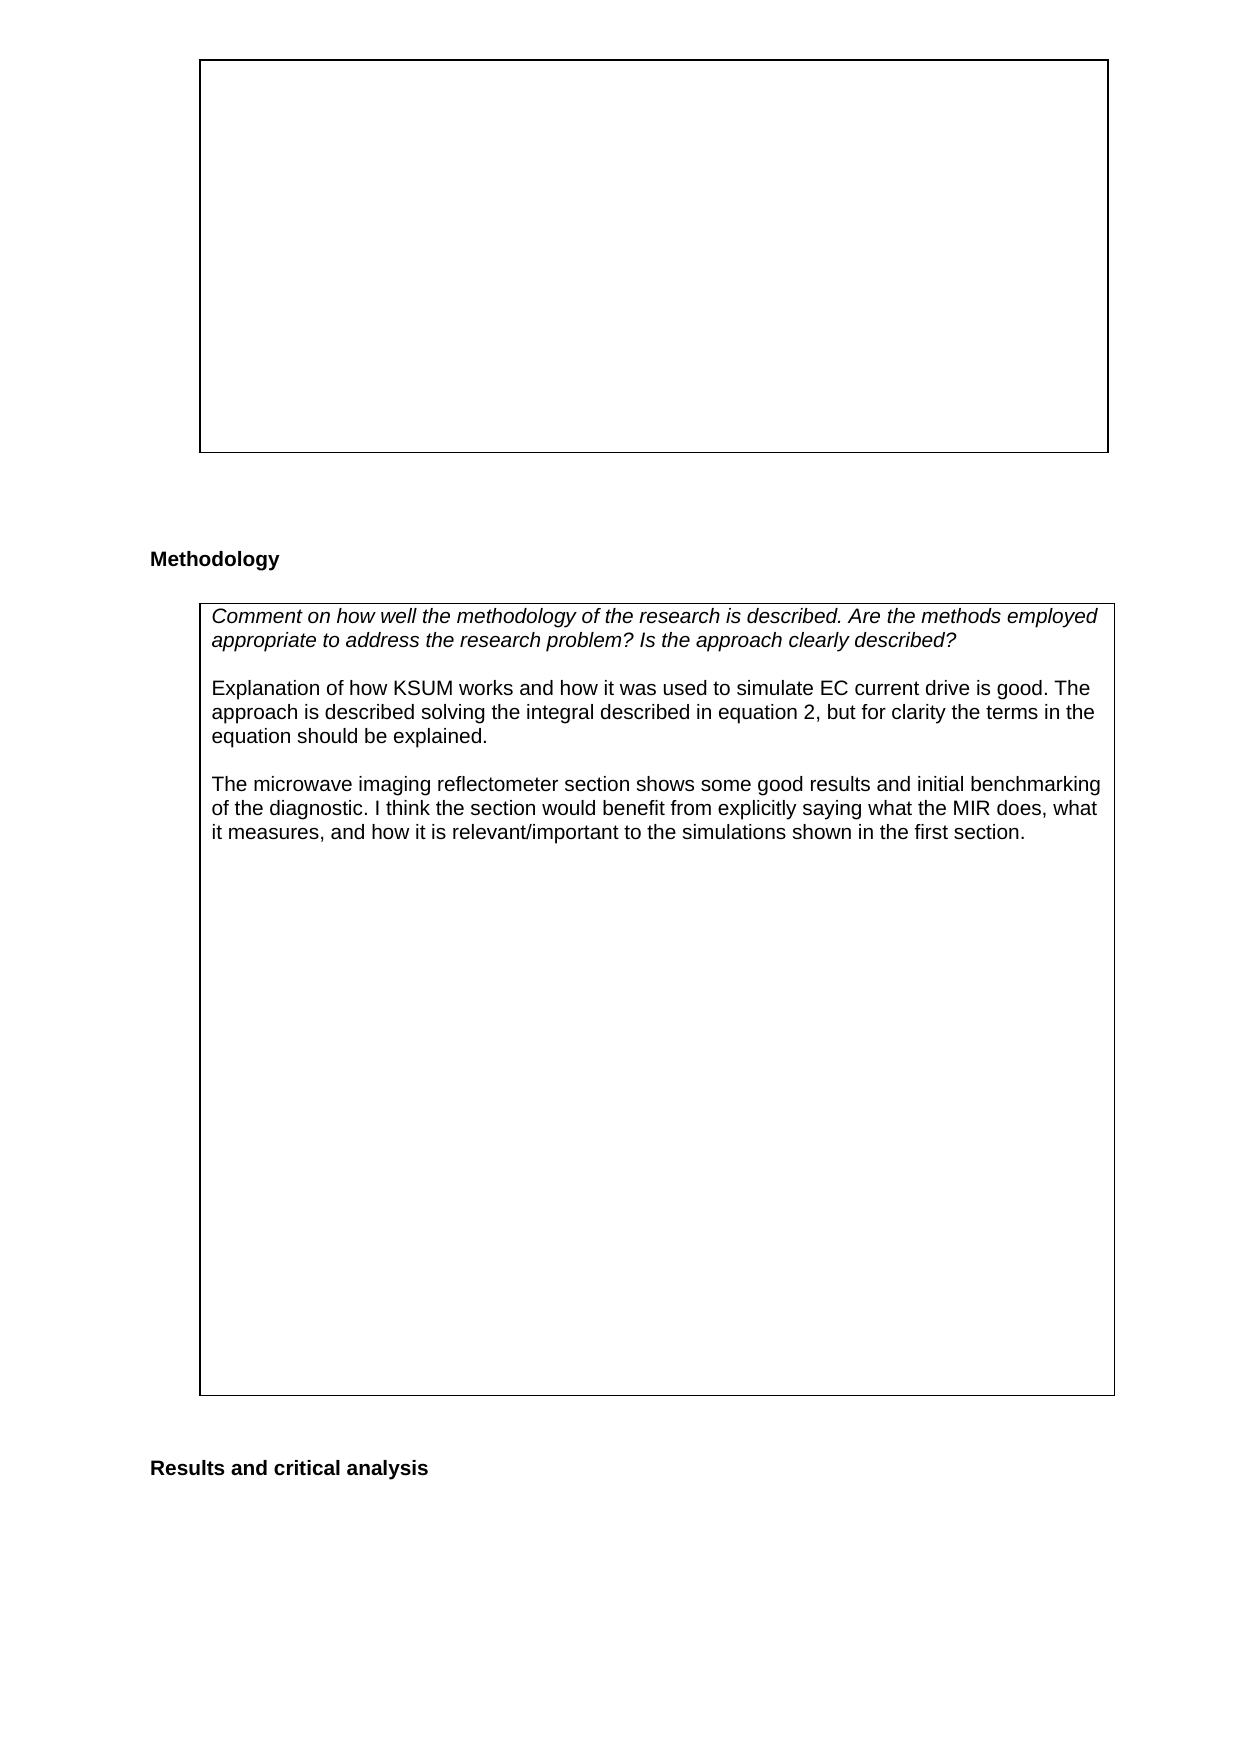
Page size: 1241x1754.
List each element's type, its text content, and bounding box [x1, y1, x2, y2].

table_header Comment on how well the methodology of the research is described. Are the methods employed appropriate to address the research problem? Is the approach clearly described? Explanation of how KSUM works and how it was used to simulate EC current drive is good. The approach is described solving the integral described in equation 2, but for clarity the terms in the equation should be explained. The microwave imaging reflectometer section shows some good results and initial benchmarking of the diagnostic. I think the section would benefit from explicitly saying what the MIR does, what it measures, and how it is relevant/important to the simulations shown in the first section. [201, 604, 1114, 1394]
table_cell [201, 61, 1107, 451]
text Results and critical analysis [150, 1451, 1122, 1481]
text Methodology [150, 543, 1122, 572]
